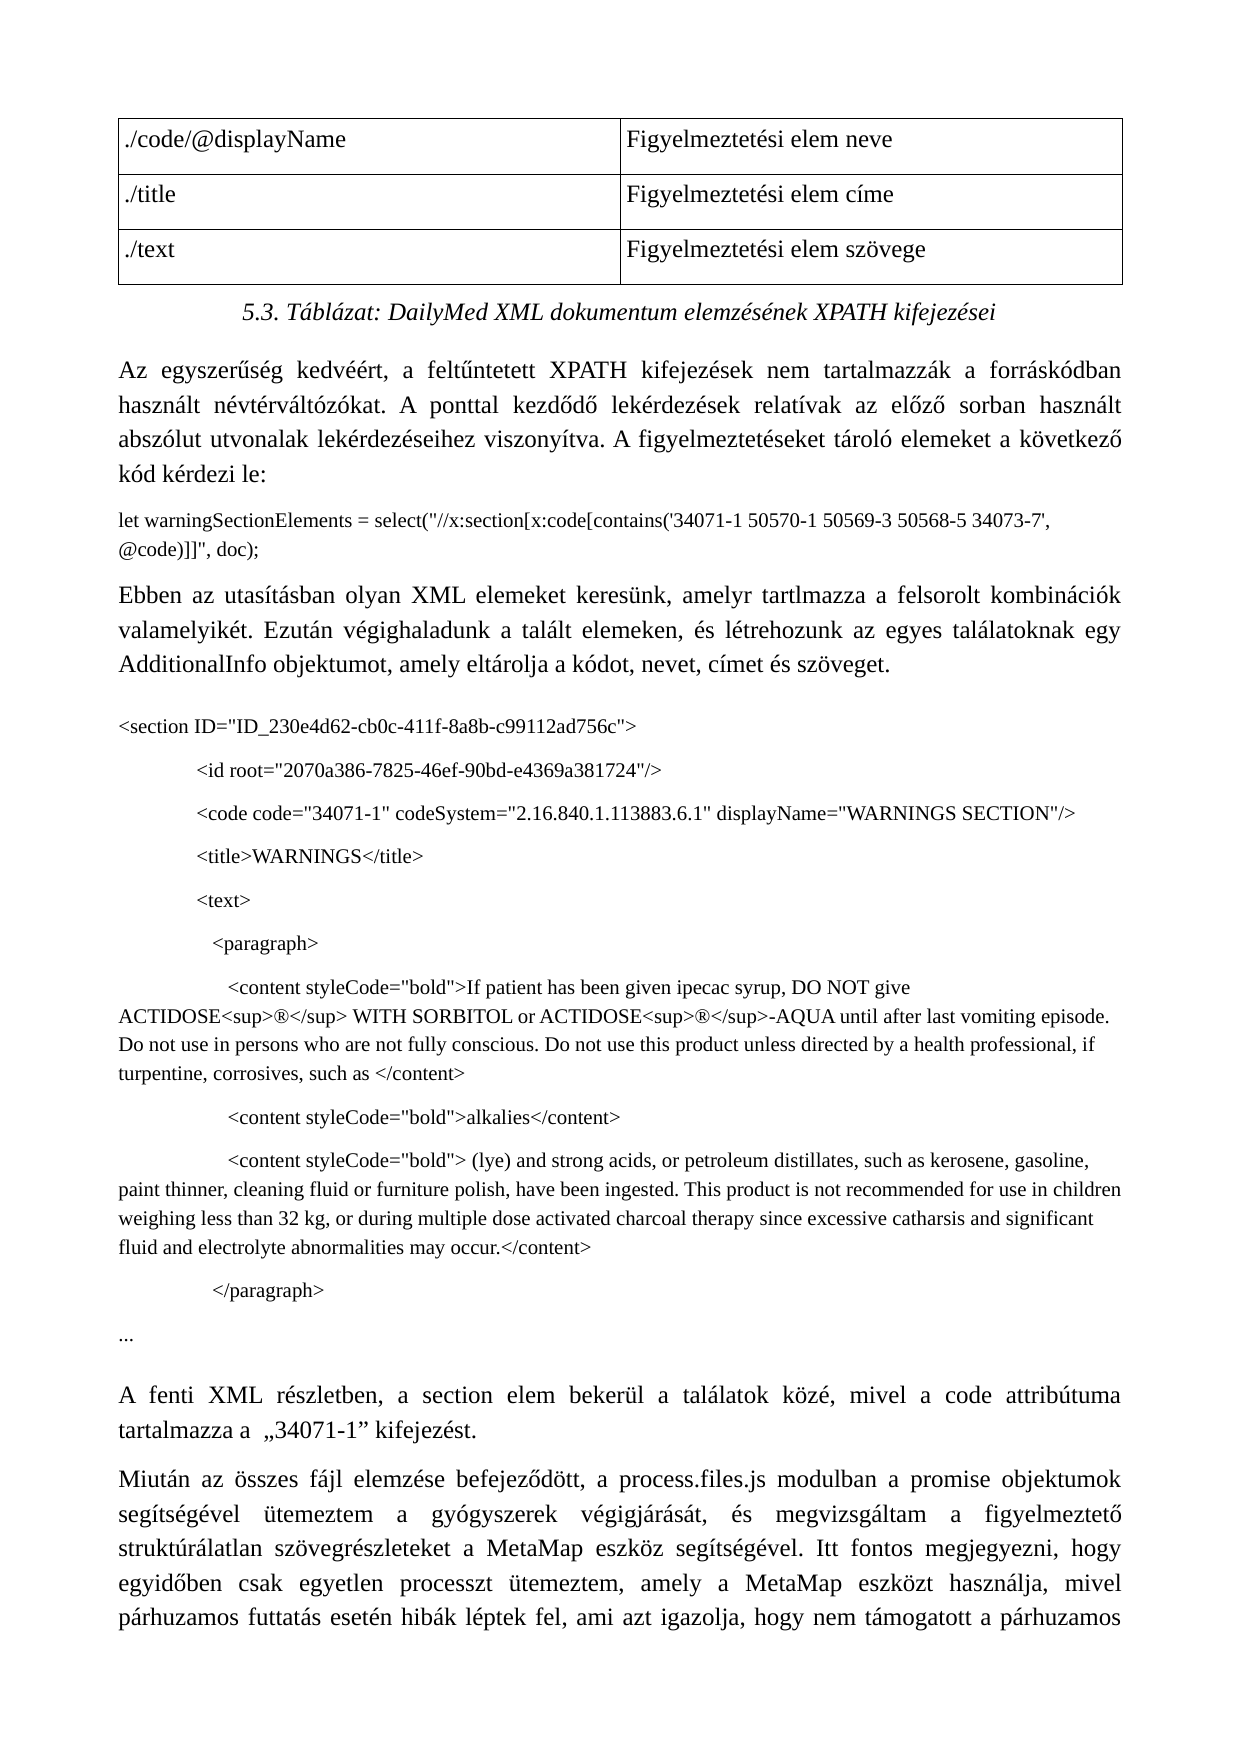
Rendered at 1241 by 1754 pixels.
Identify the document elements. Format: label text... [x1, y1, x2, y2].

text <content styleCode="bold">alkalies</content> [118, 1105, 1122, 1129]
table_cell Figyelmeztetési elem címe [621, 175, 1122, 229]
text <content styleCode="bold">If patient has been given ipecac syrup, DO NOT give ACTIDOSE<sup>®</sup> WITH SORBITOL or ACTIDOSE<sup>®</sup>-AQUA until after last vomiting episode. Do not use in persons who are not fully conscious. Do not use this product unless directed by a health professional, if turpentine, corrosives, such as </content> [118, 975, 1122, 1085]
table_cell ./title [119, 175, 620, 229]
text ... [118, 1322, 1122, 1346]
text <section ID="ID_230e4d62-cb0c-411f-8a8b-c99112ad756c"> [118, 714, 1122, 738]
text <code code="34071-1" codeSystem="2.16.840.1.113883.6.1" displayName="WARNINGS SECTION"/> [118, 801, 1122, 825]
text <content styleCode="bold"> (lye) and strong acids, or petroleum distillates, such as kerosene, gasoline, paint thinner, cleaning fluid or furniture polish, have been ingested. This product is not recommended for use in children weighing less than 32 kg, or during multiple dose activated charcoal therapy since excessive catharsis and significant fluid and electrolyte abnormalities may occur.</content> [118, 1148, 1122, 1259]
text <id root="2070a386-7825-46ef-90bd-e4369a381724"/> [118, 757, 1122, 782]
table_cell ./code/@displayName [119, 119, 620, 173]
text <text> [118, 888, 1122, 912]
table_cell Figyelmeztetési elem szövege [621, 230, 1122, 284]
text <paragraph> [118, 931, 1122, 955]
text 5.3. Táblázat: DailyMed XML dokumentum elemzésének XPATH kifejezései [118, 297, 1122, 325]
text <title>WARNINGS</title> [118, 844, 1122, 868]
text let warningSectionElements = select("//x:section[x:code[contains('34071-1 50570-1 50569-3 50568-5 34073-7', @code)]]", doc); [118, 508, 1122, 561]
text Miután az összes fájl elemzése befejeződött, a process.files.js modulban a promise objektumok segítségével ütemeztem a gyógyszerek végigjárását, és megvizsgáltam a figyelmeztető struktúrálatlan szövegrészleteket a MetaMap eszköz segítségével. Itt fontos megjegyezni, hogy egyidőben csak egyetlen processzt ütemeztem, amely a MetaMap eszközt használja, mivel párhuzamos futtatás esetén hibák léptek fel, ami azt igazolja, hogy nem támogatott a párhuzamos [118, 1464, 1122, 1631]
text </paragraph> [118, 1278, 1122, 1302]
title Ebben az utasításban olyan XML elemeket keresünk, amelyr tartlmazza a felsorolt kombinációk valamelyikét. Ezután végighaladunk a talált elemeken, és létrehozunk az egyes találatoknak egy AdditionalInfo objektumot, amely eltárolja a kódot, nevet, címet és szöveget. [118, 581, 1122, 678]
table_cell ./text [119, 230, 620, 284]
table_cell Figyelmeztetési elem neve [621, 119, 1122, 173]
title A fenti XML részletben, a section elem bekerül a találatok közé, mivel a code attribútuma tartalmazza a „34071-1” kifejezést. [118, 1380, 1122, 1444]
title Az egyszerűség kedvéért, a feltűntetett XPATH kifejezések nem tartalmazzák a forráskódban használt névtérváltózókat. A ponttal kezdődő lekérdezések relatívak az előző sorban használt abszólut utvonalak lekérdezéseihez viszonyítva. A figyelmeztetéseket tároló elemeket a következő kód kérdezi le: [118, 355, 1122, 488]
